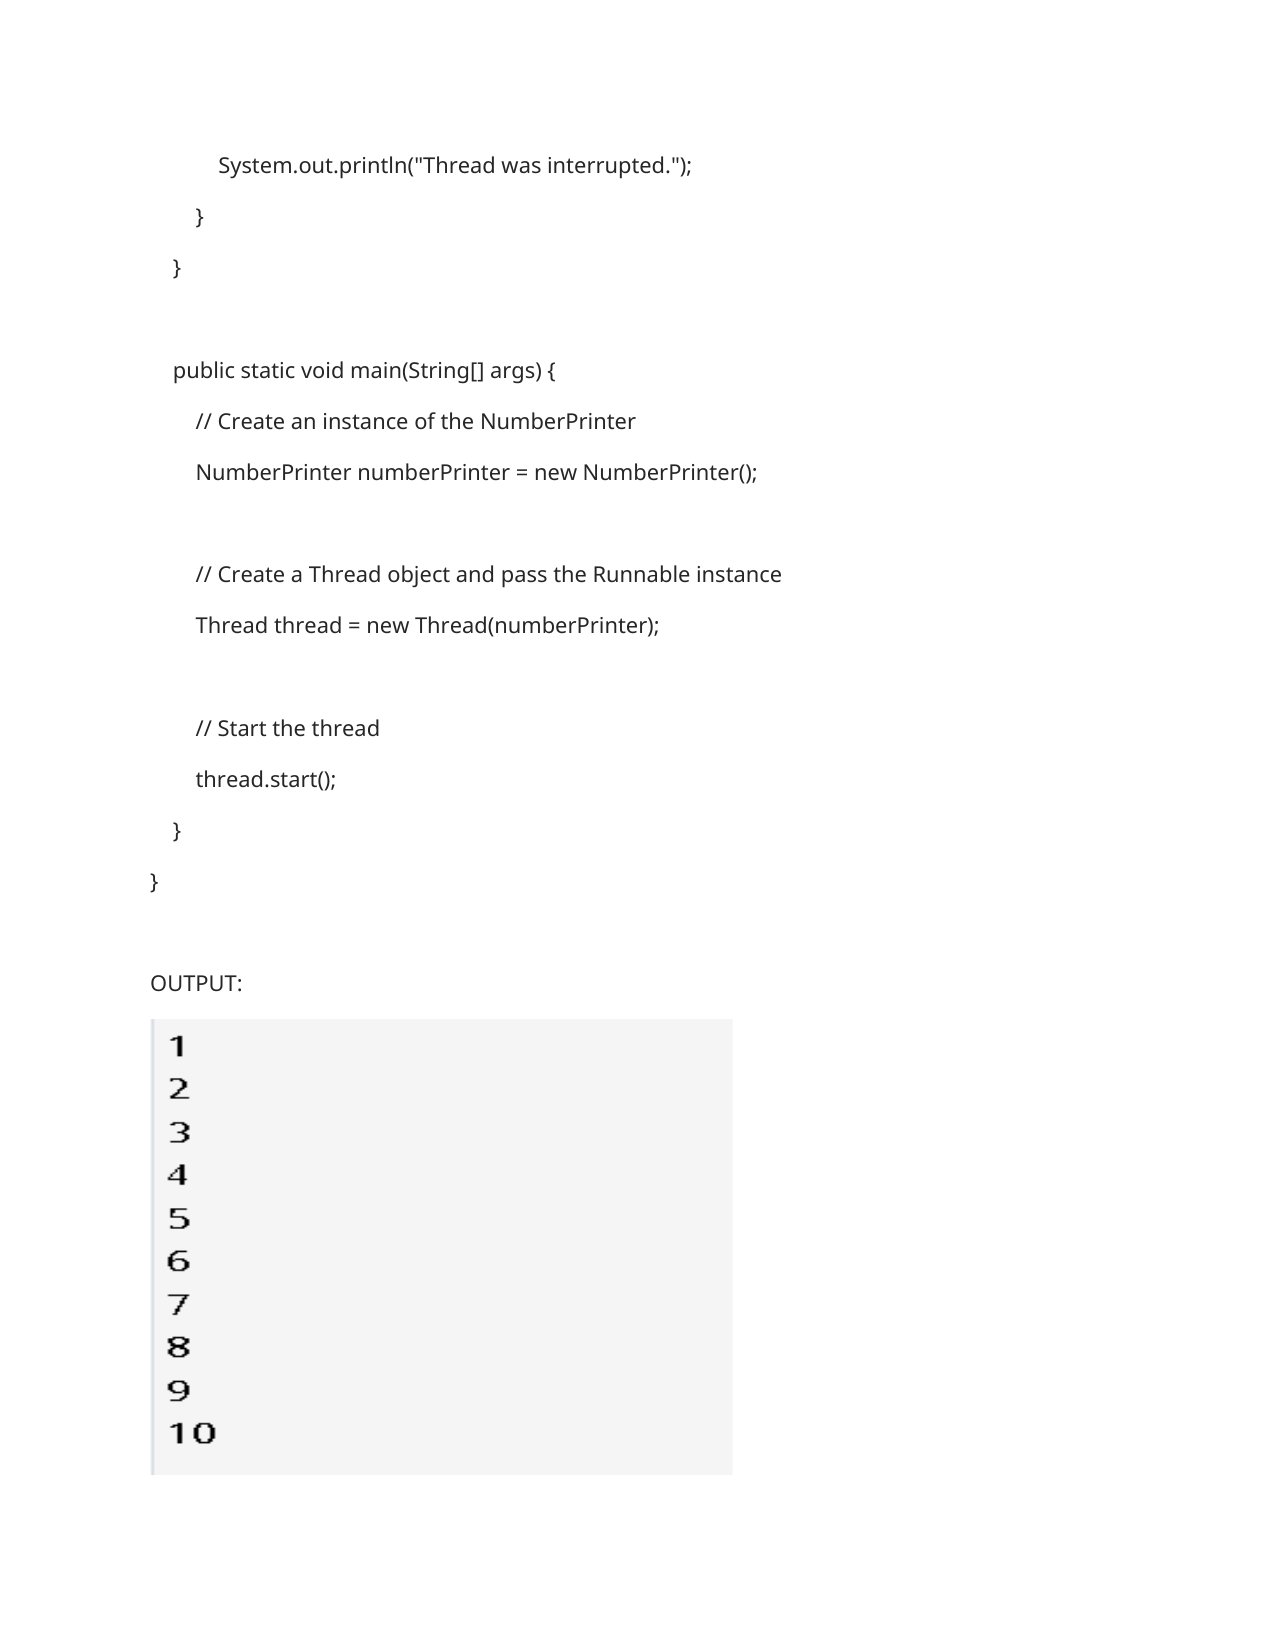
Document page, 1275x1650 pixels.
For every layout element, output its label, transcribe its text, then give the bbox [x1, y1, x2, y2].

text public static void main(String[] args) { [150, 354, 1125, 384]
text Thread thread = new Thread(numberPrinter); [150, 610, 1125, 640]
text System.out.println("Thread was interrupted."); [150, 150, 1125, 180]
text NumberPrinter numberPrinter = new NumberPrinter(); [150, 457, 1125, 487]
text // Create a Thread object and pass the Runnable instance [150, 559, 1125, 589]
text } [150, 815, 1125, 845]
text thread.start(); [150, 764, 1125, 793]
text // Start the thread [150, 713, 1125, 742]
text } [150, 252, 1125, 282]
text // Create an instance of the NumberPrinter [150, 406, 1125, 436]
text OUTPUT: [150, 968, 1125, 998]
text } [150, 866, 1125, 896]
text } [150, 201, 1125, 231]
